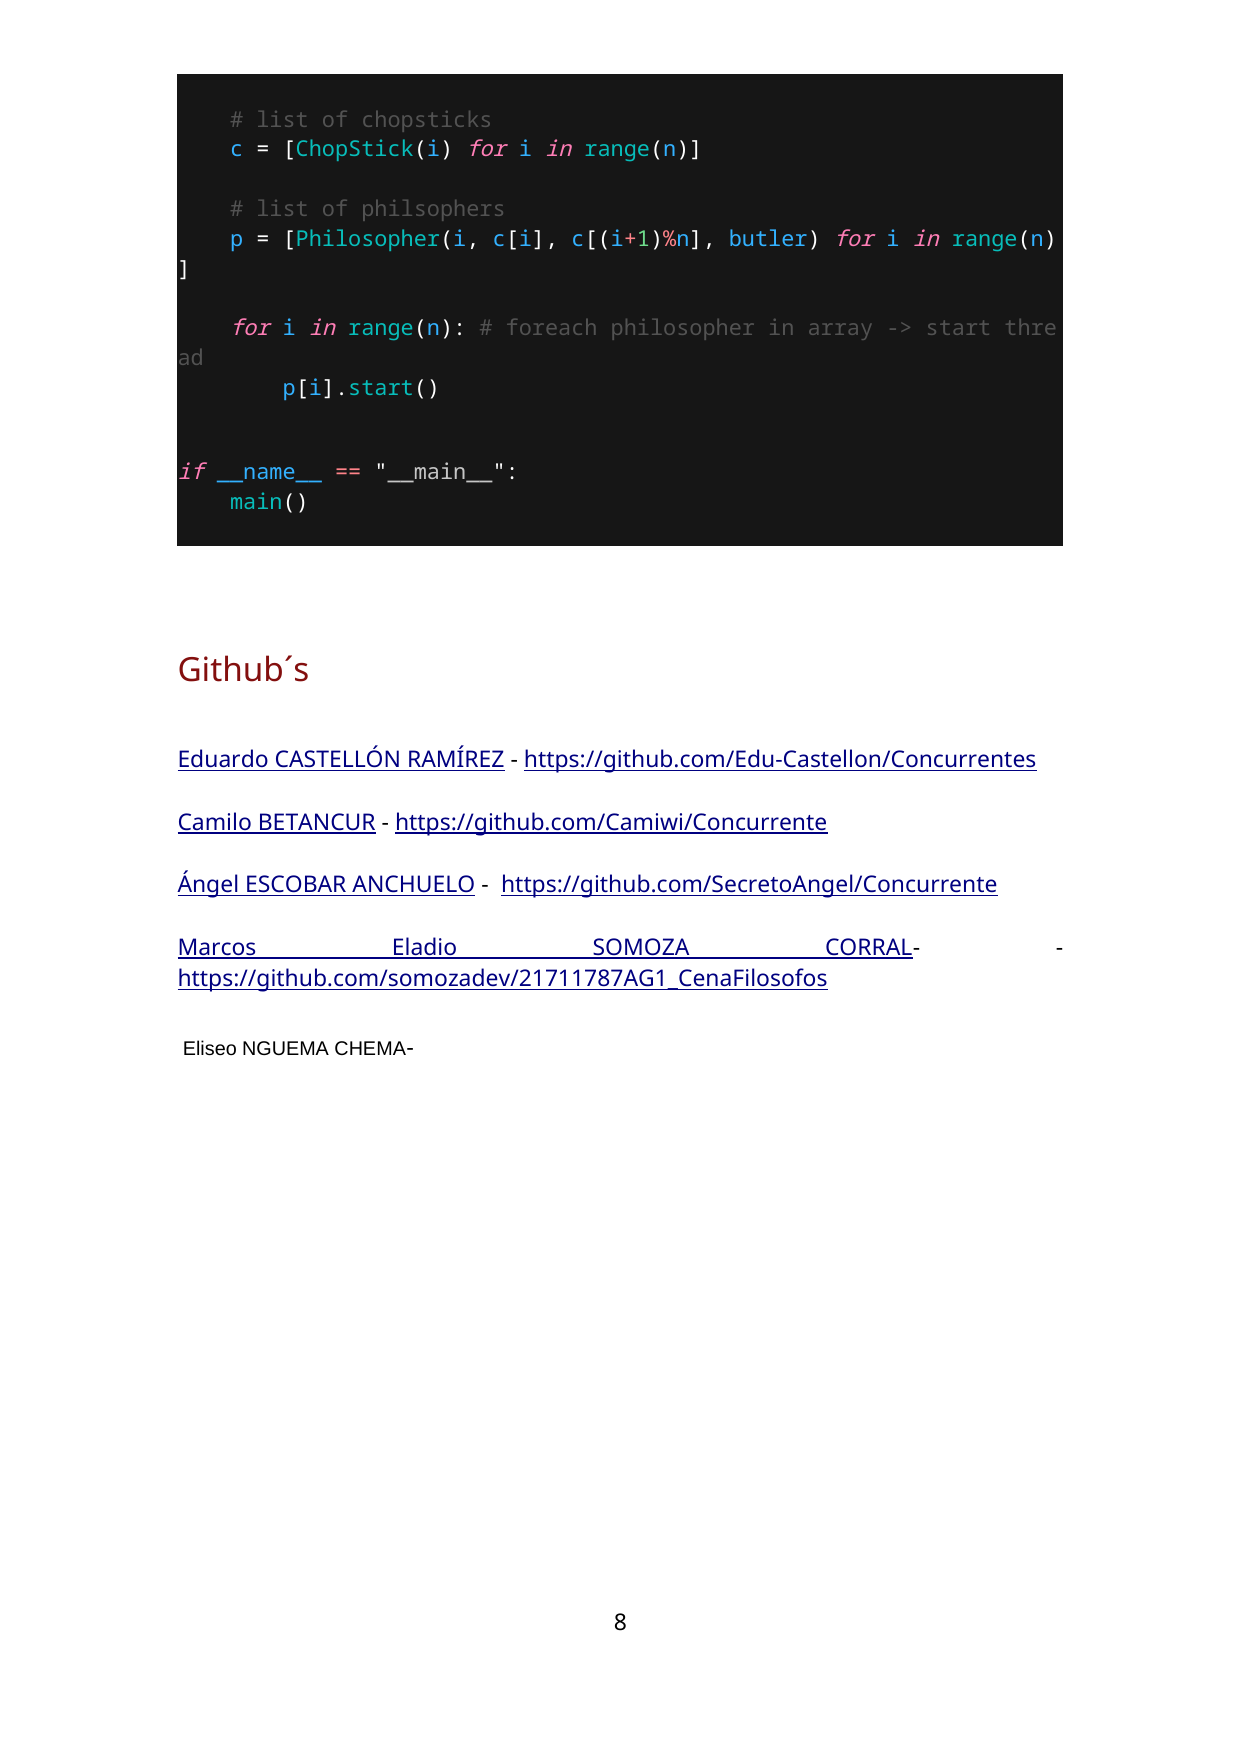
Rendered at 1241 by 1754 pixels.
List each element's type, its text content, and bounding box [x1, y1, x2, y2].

text Eliseo NGUEMA CHEMA- [177, 1024, 1063, 1064]
text Eduardo CASTELLÓN RAMÍREZ - https://github.com/Edu-Castellon/Concurrentes [177, 743, 1063, 774]
text if __name__ == "__main__": [177, 456, 1063, 486]
text for i in range(n): # foreach philosopher in array -> start thread [177, 312, 1063, 372]
subtitle Github´s [177, 645, 1063, 691]
text Marcos Eladio SOMOZA CORRAL- - https://github.com/somozadev/21711787AG1_CenaFilosofos [177, 931, 1063, 993]
text # list of chopsticks [177, 103, 1063, 133]
text p[i].start() [177, 372, 1063, 401]
text # list of philsophers [177, 193, 1063, 223]
text p = [Philosopher(i, c[i], c[(i+1)%n], butler) for i in range(n)] [177, 223, 1063, 282]
text c = [ChopStick(i) for i in range(n)] [177, 133, 1063, 163]
text main() [177, 486, 1063, 516]
text Camilo BETANCUR - https://github.com/Camiwi/Concurrente [177, 806, 1063, 837]
text Ángel ESCOBAR ANCHUELO - https://github.com/SecretoAngel/Concurrente [177, 868, 1063, 899]
